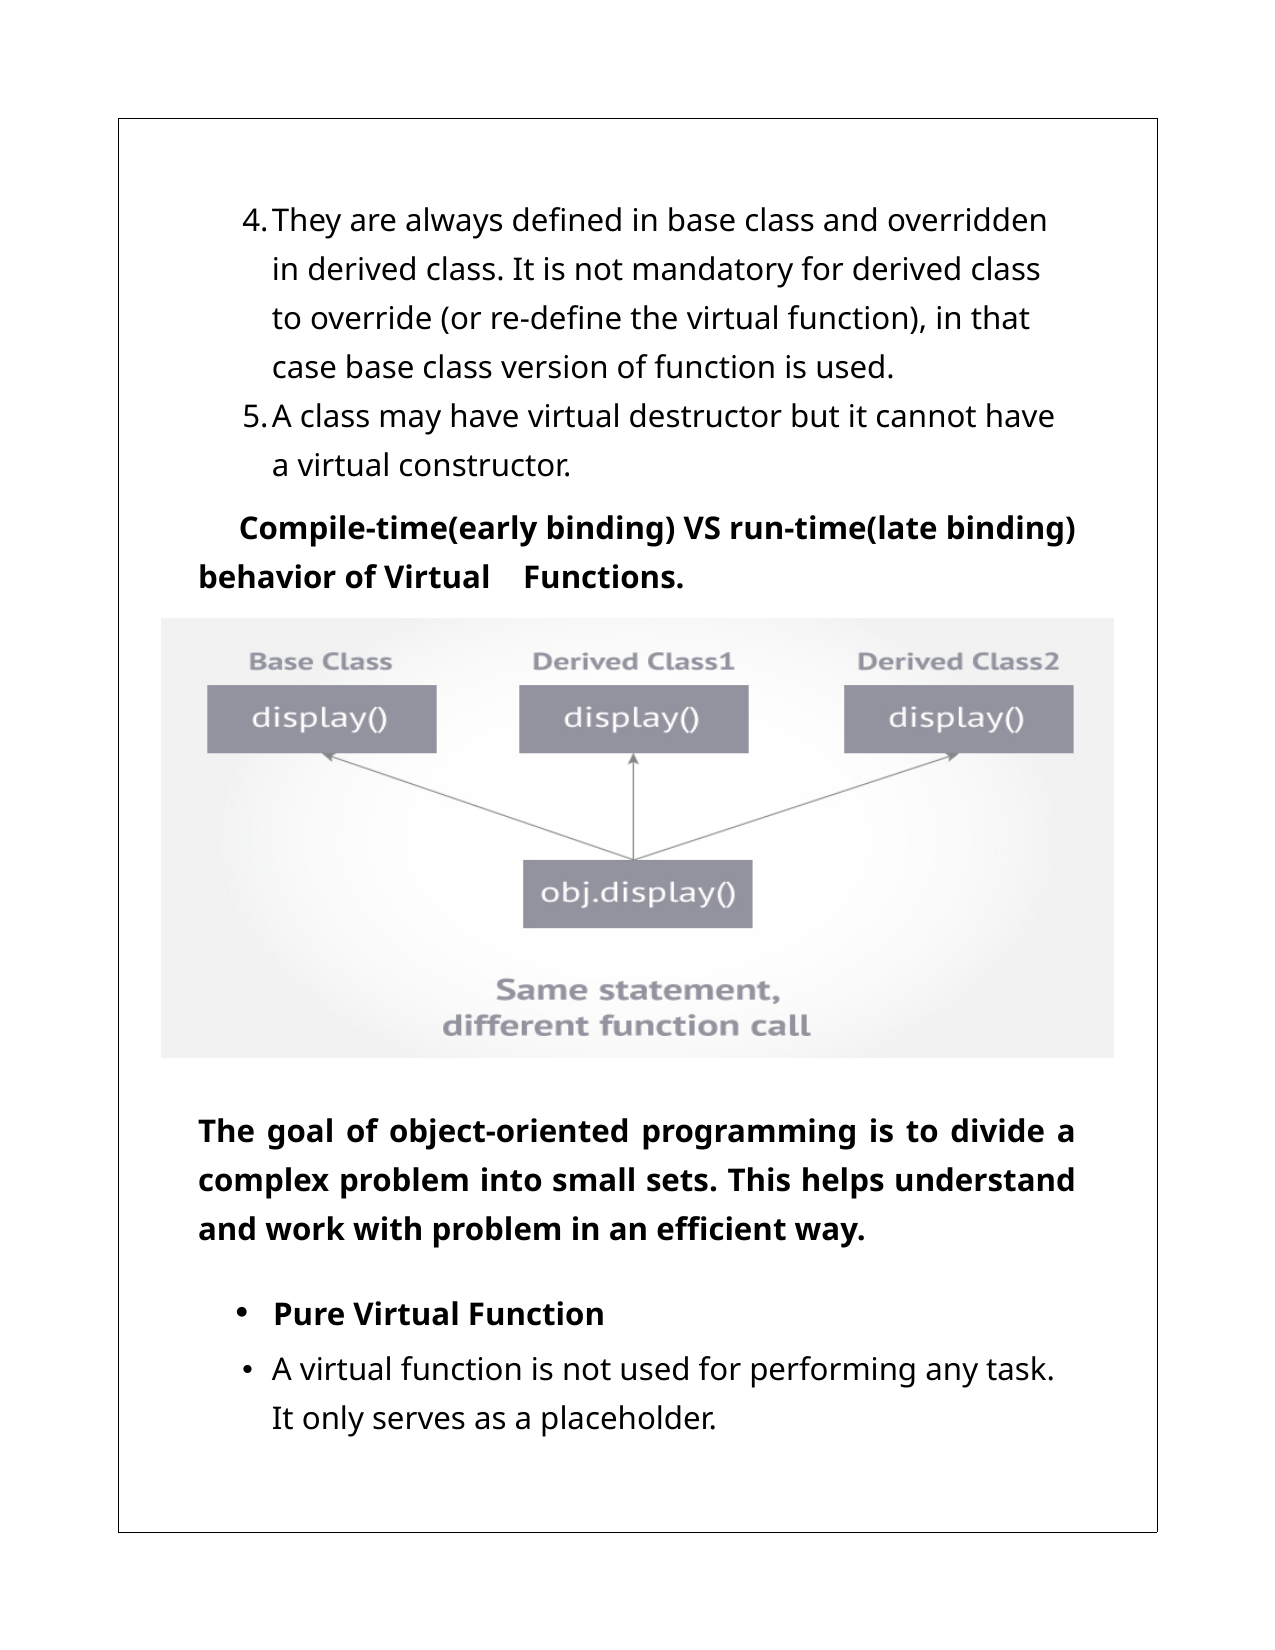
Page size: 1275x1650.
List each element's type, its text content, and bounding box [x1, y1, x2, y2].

list They are always defined in base class and overridden in derived class. It is not mandatory for derived class to override (or re-define the virtual function), in that case base class version of function is used. [242, 198, 1077, 387]
list A virtual function is not used for performing any task. It only serves as a placeholder. [242, 1347, 1077, 1438]
list A class may have virtual destructor but it cannot have a virtual constructor. [242, 394, 1077, 485]
text The goal of object-oriented programming is to divide a complex problem into small sets. This helps understand and work with problem in an efficient way. [198, 1109, 1077, 1250]
text Compile-time(early binding) VS run-time(late binding) behavior of Virtual Functions. [198, 506, 1077, 598]
subtitle Pure Virtual Function [235, 1292, 1077, 1334]
picture [161, 618, 1114, 1058]
